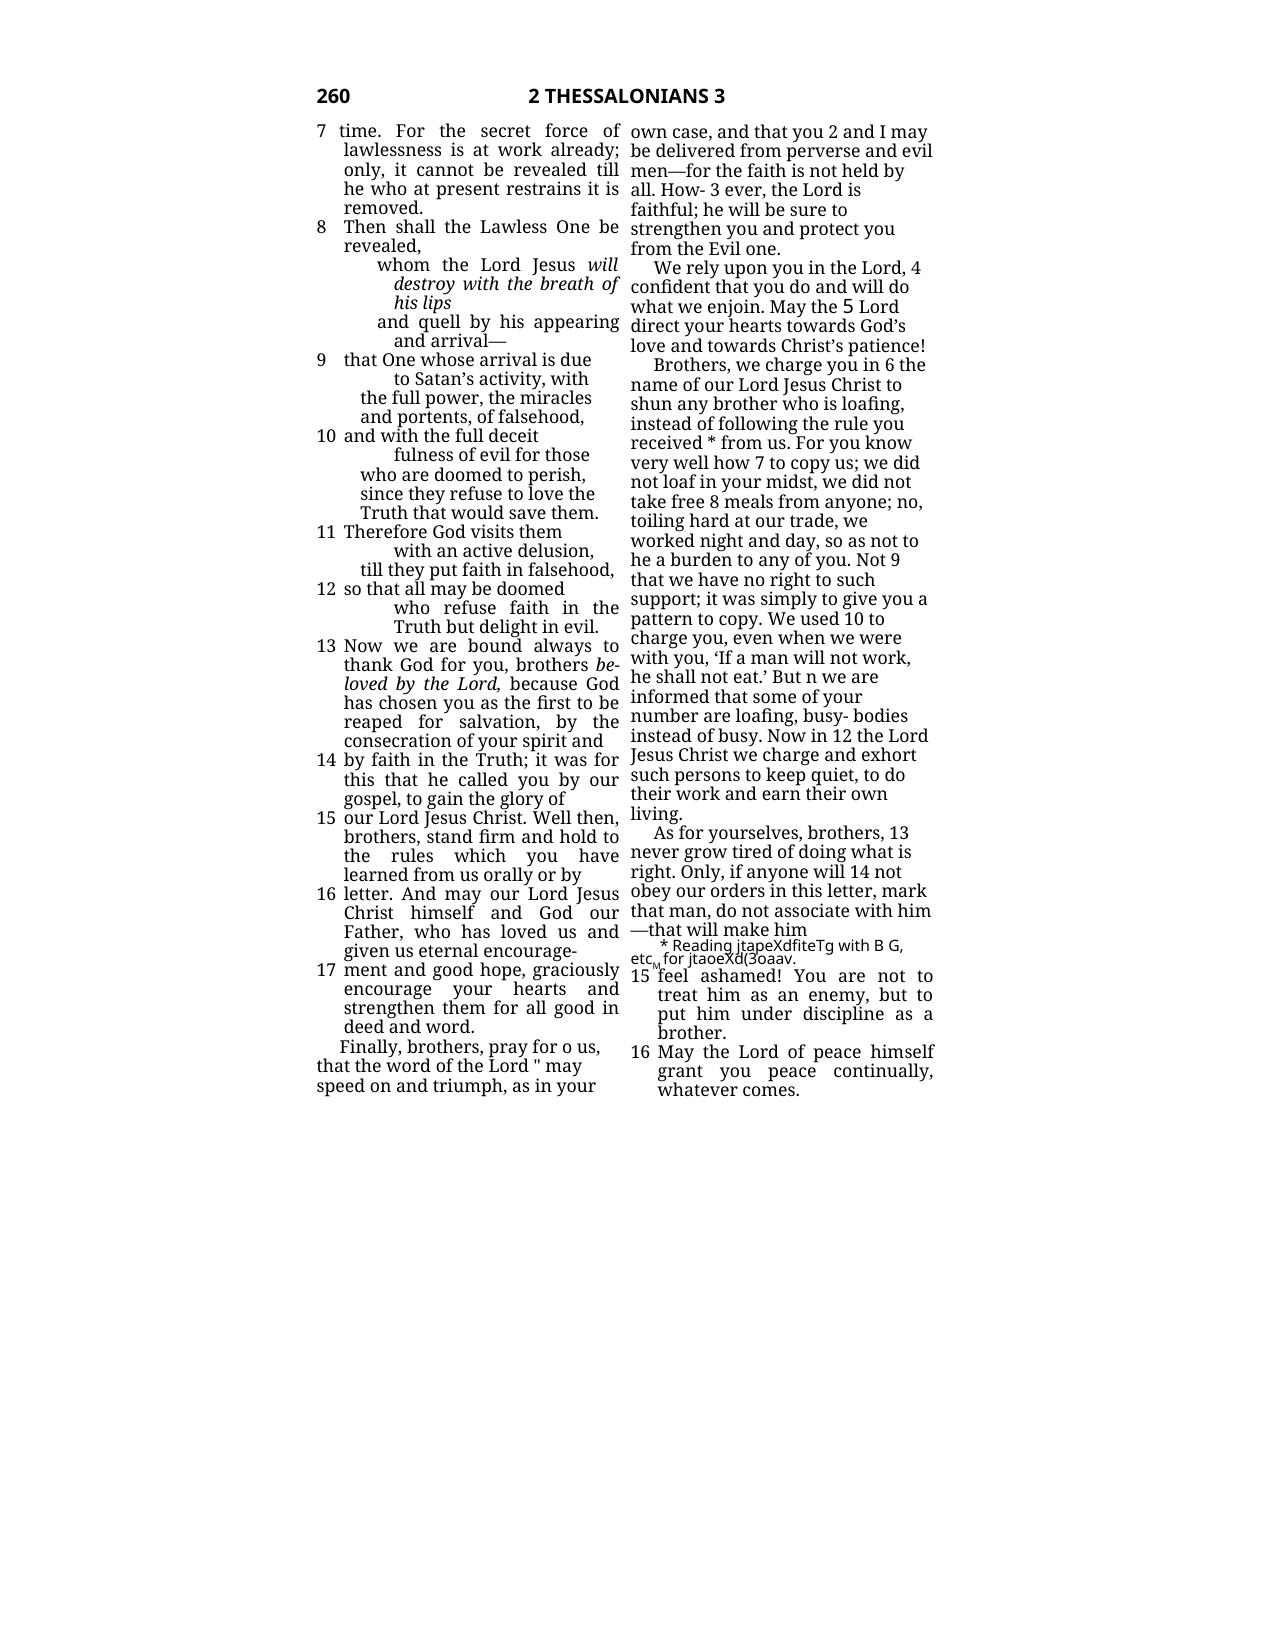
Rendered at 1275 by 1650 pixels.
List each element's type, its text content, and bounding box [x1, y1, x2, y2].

text to Satan’s activity, with the full power, the miracles and portents, of falsehood, [360, 370, 620, 428]
text whom the Lord Jesus will destroy with the breath of his lips [377, 256, 620, 313]
text who refuse faith in the Truth but delight in evil. [393, 599, 620, 637]
text fulness of evil for those who are doomed to perish, since they refuse to love the Truth that would save them. [360, 447, 620, 523]
list that One whose arrival is due [316, 351, 620, 370]
text * Reading jtapeXdfiteTg with B G, etcM for jtaoeXd(3oaav. [630, 941, 934, 967]
list by faith in the Truth; it was for this that he called you by our gospel, to gain the glory of [316, 752, 620, 809]
text Finally, brothers, pray for o us, that the word of the Lord " may speed on and triumph, as in your [316, 1038, 620, 1096]
list Now we are bound always to thank God for you, brothers be­loved by the Lord, because God has chosen you as the first to be reaped for salvation, by the consecration of your spirit and [316, 637, 620, 752]
list feel ashamed! You are not to treat him as an enemy, but to put him under discipline as a brother. [630, 967, 934, 1043]
list ment and good hope, graciously encourage your hearts and strengthen them for all good in deed and word. [316, 961, 620, 1038]
text As for yourselves, brothers, 13 never grow tired of doing what is right. Only, if anyone will 14 not obey our orders in this letter, mark that man, do not associate with him—that will make him [630, 824, 934, 941]
list our Lord Jesus Christ. Well then, brothers, stand firm and hold to the rules which you have learned from us orally or by [316, 809, 620, 885]
text with an active delusion, till they put faith in false­hood, [360, 542, 620, 580]
text own case, and that you 2 and I may be delivered from perverse and evil men—for the faith is not held by all. How- 3 ever, the Lord is faithful; he will be sure to strengthen you and protect you from the Evil one. [630, 123, 934, 259]
text and quell by his appearing and arrival— [377, 313, 620, 351]
text Brothers, we charge you in 6 the name of our Lord Jesus Christ to shun any brother who is loafing, instead of following the rule you received * from us. For you know very well how 7 to copy us; we did not loaf in your midst, we did not take free 8 meals from anyone; no, toiling hard at our trade, we worked night and day, so as not to he a burden to any of you. Not 9 that we have no right to such support; it was simply to give you a pattern to copy. We used 10 to charge you, even when we were with you, ‘If a man will not work, he shall not eat.’ But n we are informed that some of your number are loafing, busy- bodies instead of busy. Now in 12 the Lord Jesus Christ we charge and exhort such persons to keep quiet, to do their work and earn their own living. [630, 356, 934, 824]
list Therefore God visits them [316, 523, 620, 542]
list time. For the secret force of lawlessness is at work already; only, it cannot be revealed till he who at present restrains it is removed. [316, 123, 620, 218]
list May the Lord of peace him­self grant you peace continually, whatever comes. [630, 1043, 934, 1100]
list letter. And may our Lord Jesus Christ himself and God our Father, who has loved us and given us eternal encourage- [316, 885, 620, 961]
list and with the full deceit­ [316, 428, 620, 447]
list Then shall the Lawless One be revealed, [316, 218, 620, 256]
text We rely upon you in the Lord, 4 confident that you do and will do what we enjoin. May the 5 Lord direct your hearts towards God’s love and towards Christ’s patience! [630, 259, 934, 356]
list so that all may be doomed [316, 580, 620, 599]
